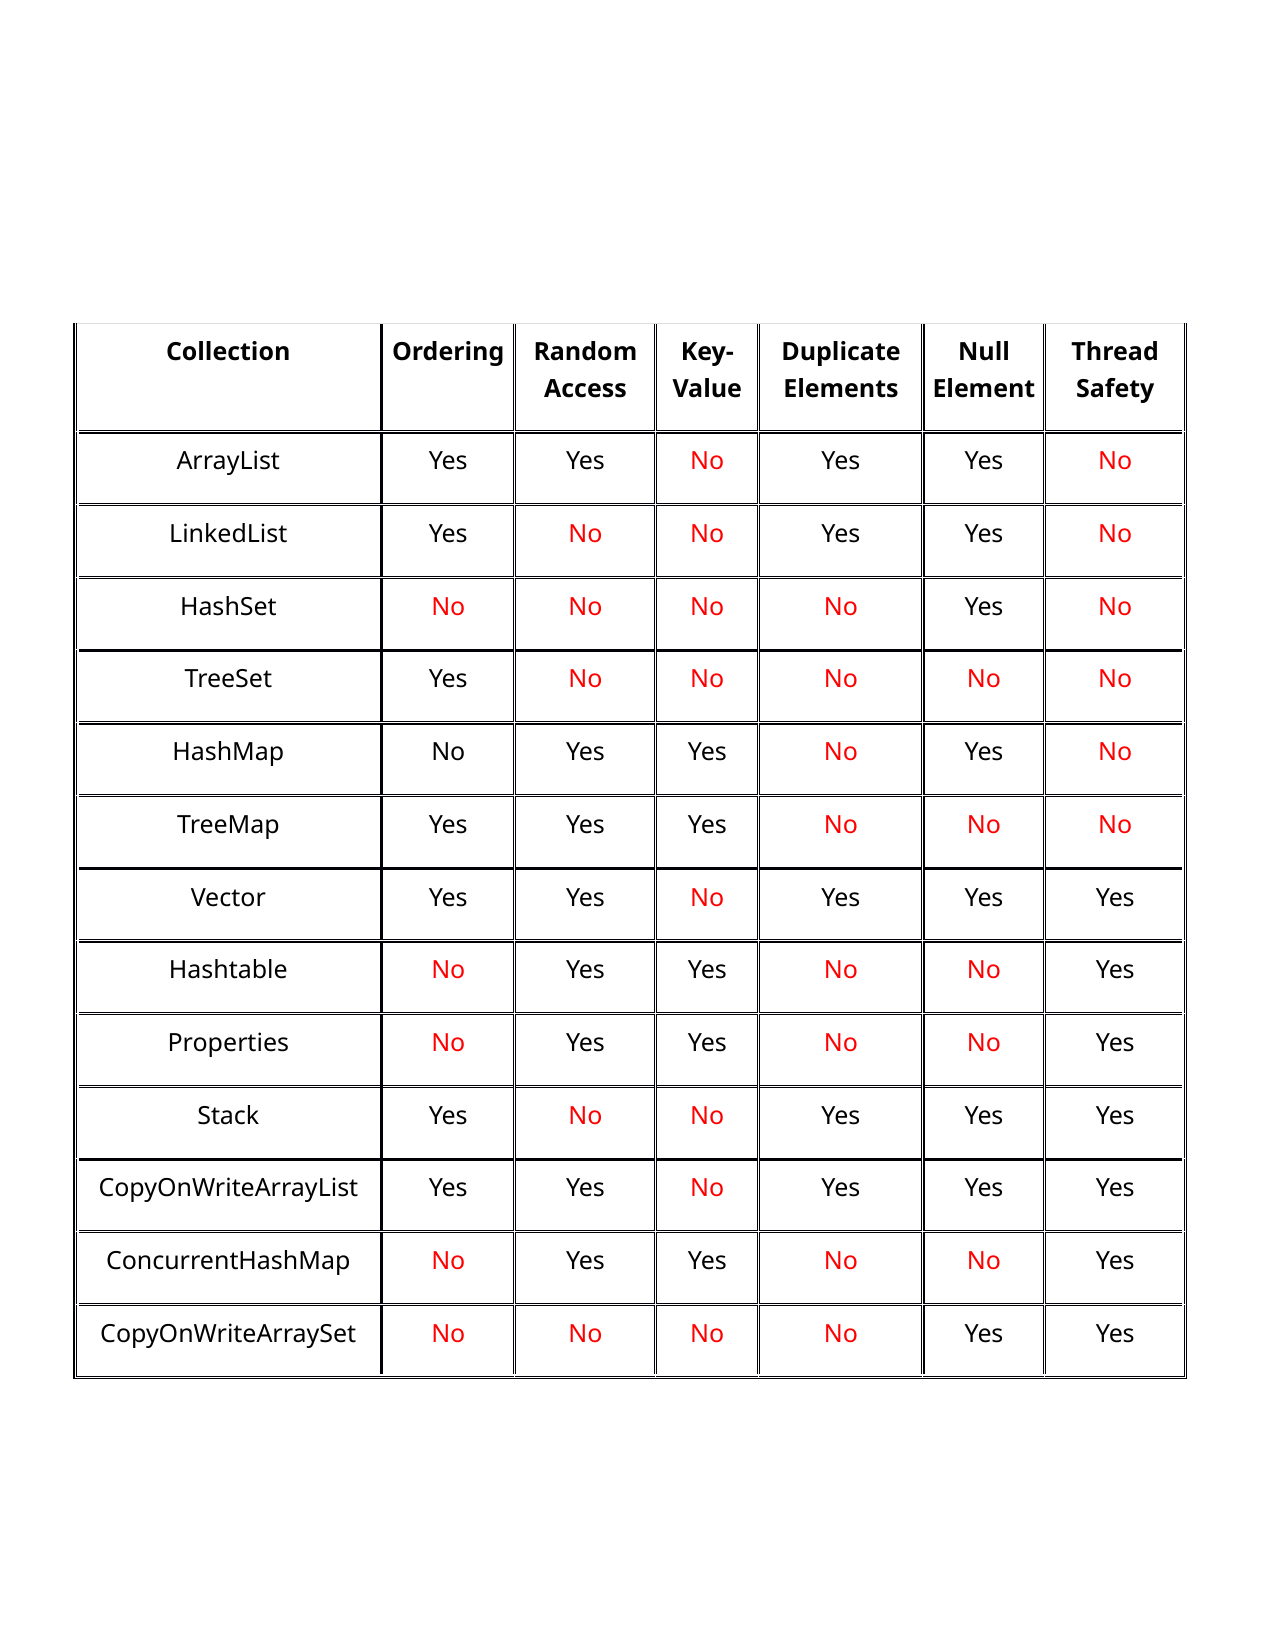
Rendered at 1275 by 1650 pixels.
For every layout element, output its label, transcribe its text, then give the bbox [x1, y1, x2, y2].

table_cell CopyOnWriteArraySet [77, 1303, 381, 1376]
table_cell CopyOnWriteArrayList [75, 1158, 380, 1230]
table_cell No [383, 1233, 513, 1303]
table_cell No [383, 725, 513, 794]
table_cell No [383, 1015, 513, 1085]
table_cell Yes [516, 1161, 654, 1230]
table_cell Properties [77, 1012, 380, 1085]
table_cell Yes [657, 797, 757, 867]
table_cell No [760, 1233, 921, 1303]
table_cell No [760, 725, 921, 794]
table_header Random Access [516, 324, 654, 430]
table_cell No [925, 652, 1043, 721]
table_cell Yes [923, 1306, 1045, 1376]
table_header Duplicate Elements [760, 324, 921, 430]
table_cell Yes [657, 725, 757, 794]
table_cell No [657, 506, 757, 576]
table_cell No [760, 943, 921, 1012]
table_cell Yes [516, 434, 654, 503]
table_cell No [657, 1088, 757, 1157]
table_cell No [760, 1015, 921, 1085]
table_cell Yes [925, 725, 1043, 794]
table_cell No [656, 1306, 759, 1376]
table_cell Yes [760, 506, 921, 576]
table_cell Yes [516, 797, 654, 867]
table_cell Yes [925, 1161, 1043, 1230]
table_cell Stack [77, 1085, 380, 1157]
table_cell Yes [657, 1233, 757, 1303]
table_cell Yes [383, 652, 513, 721]
table_cell Yes [1045, 939, 1185, 1012]
table_cell LinkedList [77, 503, 380, 576]
table_cell Yes [383, 434, 513, 503]
table_cell Yes [383, 797, 513, 867]
table_cell No [760, 797, 921, 867]
table_cell No [516, 1088, 654, 1157]
table_cell No [515, 1306, 656, 1376]
table_cell Yes [925, 434, 1043, 503]
table_cell HashMap [77, 721, 380, 794]
table_cell Yes [516, 943, 654, 1012]
table_cell Yes [516, 1015, 654, 1085]
table_cell No [657, 1161, 757, 1230]
table_cell No [657, 434, 757, 503]
table_cell Yes [925, 506, 1043, 576]
table_cell Yes [925, 1088, 1043, 1157]
table_header Collection [77, 324, 380, 430]
table_cell Yes [383, 506, 513, 576]
table_cell No [760, 579, 921, 648]
table_cell No [1046, 721, 1184, 794]
table_cell No [925, 797, 1043, 867]
table_cell No [383, 943, 513, 1012]
table_cell No [925, 1233, 1043, 1303]
table_cell No [516, 506, 654, 576]
table_cell Vector [77, 867, 380, 939]
table_cell TreeSet [75, 649, 380, 721]
table_cell No [516, 579, 654, 648]
table_cell Yes [1046, 1012, 1184, 1085]
table_cell Yes [657, 943, 757, 1012]
table_cell Yes [1046, 1158, 1185, 1230]
table_header Key-Value [657, 324, 757, 430]
table_cell Yes [516, 870, 654, 939]
table_cell No [381, 1306, 515, 1376]
table_cell No [1046, 503, 1184, 576]
table_cell ConcurrentHashMap [77, 1230, 380, 1303]
table_header Ordering [383, 324, 513, 430]
table_cell Yes [760, 1088, 921, 1157]
table_cell No [1045, 430, 1185, 503]
table_cell Yes [760, 870, 921, 939]
table_cell Yes [1046, 1085, 1184, 1157]
table_cell Yes [516, 1233, 654, 1303]
table_cell HashSet [77, 576, 380, 648]
table_cell No [925, 1015, 1043, 1085]
table_cell No [1046, 794, 1184, 867]
table_cell No [657, 870, 757, 939]
table_cell Yes [760, 1161, 921, 1230]
table_cell Yes [383, 1161, 513, 1230]
table_cell Yes [925, 870, 1043, 939]
table_header Thread Safety [1046, 324, 1184, 430]
table_cell No [760, 652, 921, 721]
table_cell No [759, 1303, 923, 1376]
table_cell No [383, 579, 513, 648]
table_cell Yes [1045, 1303, 1184, 1376]
table_cell No [657, 652, 757, 721]
table_cell ArrayList [75, 430, 381, 503]
table_cell Hashtable [75, 939, 381, 1012]
table_cell Yes [1046, 1230, 1184, 1303]
table_cell No [1046, 649, 1185, 721]
table_cell Yes [657, 1015, 757, 1085]
table_cell No [516, 652, 654, 721]
table_cell TreeMap [77, 794, 380, 867]
table_cell Yes [925, 579, 1043, 648]
table_cell Yes [383, 1088, 513, 1157]
table_cell Yes [383, 870, 513, 939]
table_cell No [1046, 576, 1184, 648]
table_cell Yes [760, 434, 921, 503]
table_cell Yes [516, 725, 654, 794]
table_cell No [657, 579, 757, 648]
table_header Null Element [925, 324, 1043, 430]
table_cell No [925, 943, 1043, 1012]
table_cell Yes [1046, 867, 1184, 939]
